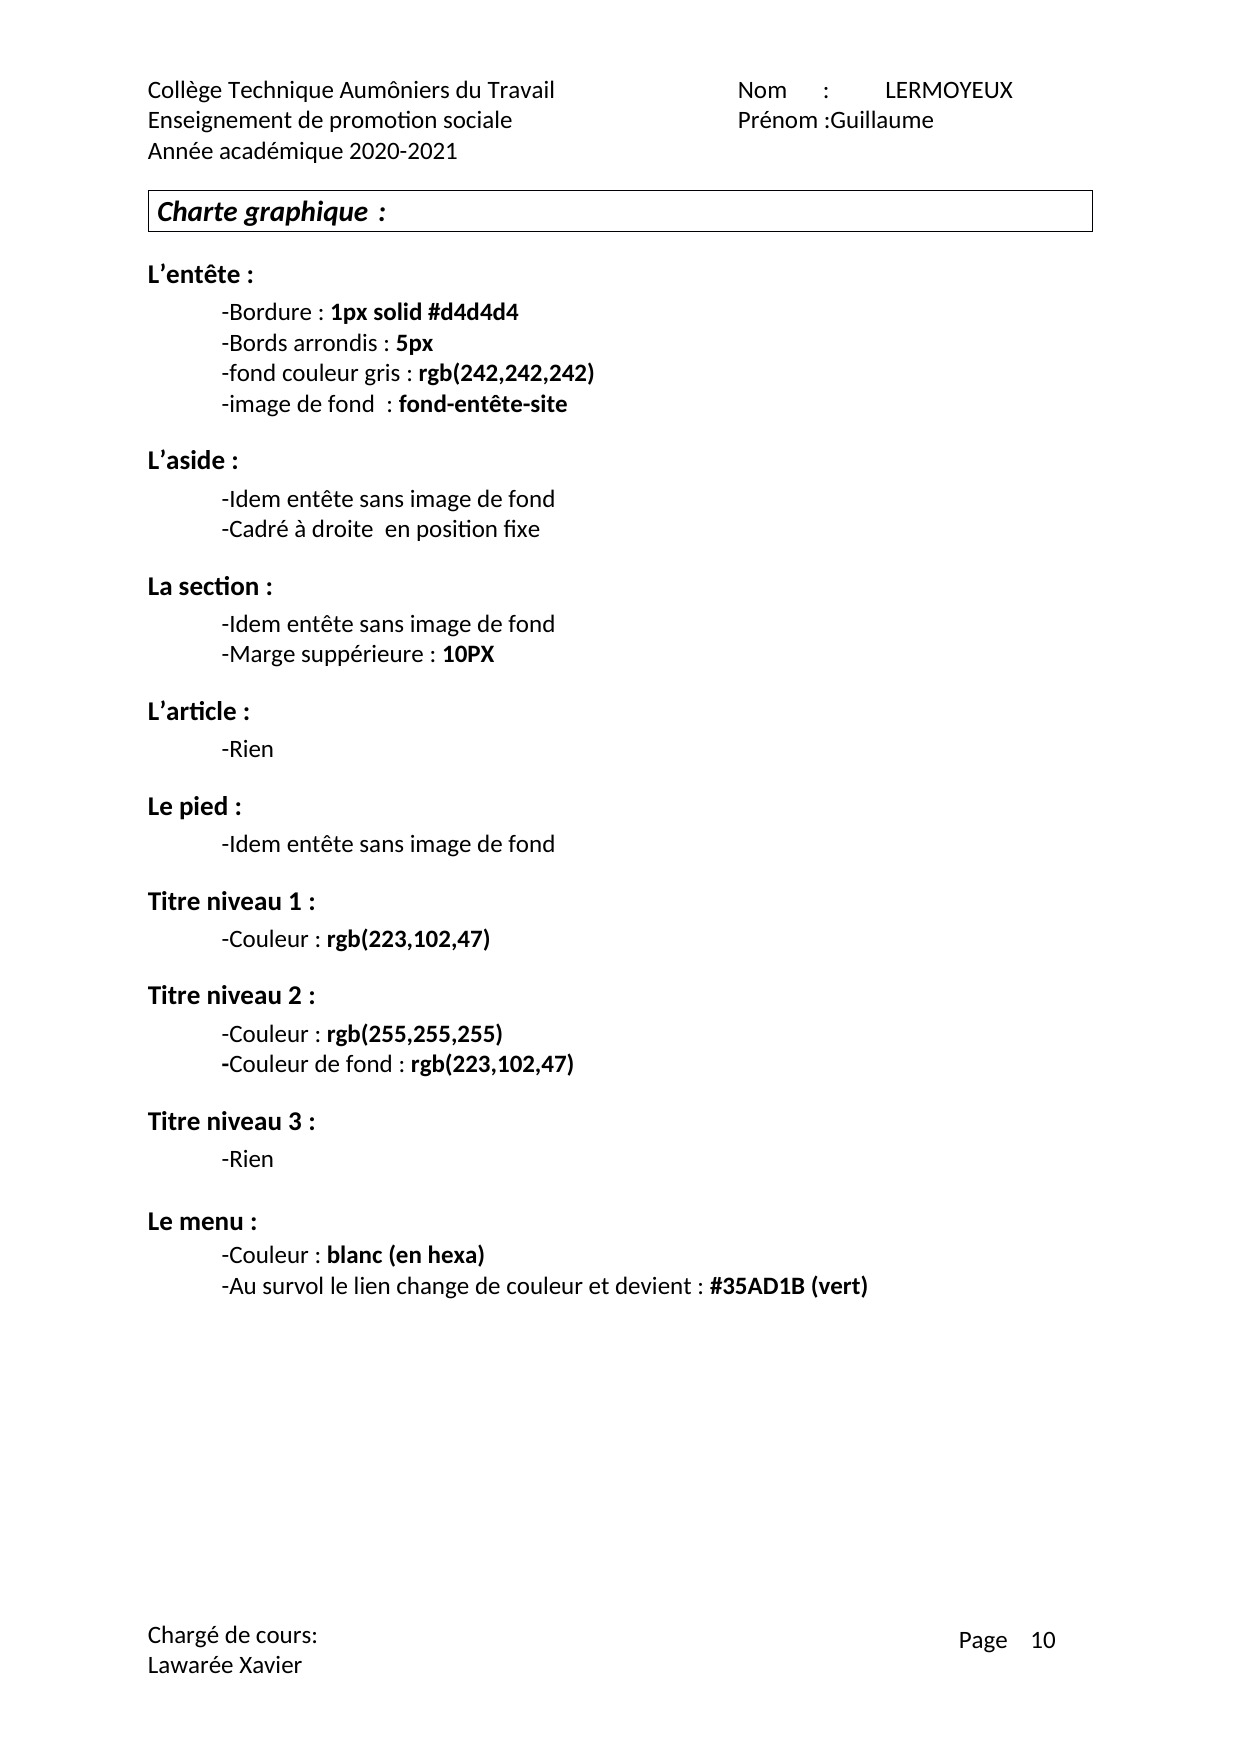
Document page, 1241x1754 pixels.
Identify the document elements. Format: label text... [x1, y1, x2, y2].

text -Bords arrondis : 5px [221, 327, 1093, 357]
text -fond couleur gris : rgb(242,242,242) [148, 357, 1093, 388]
subtitle L’article : [148, 694, 1093, 727]
subtitle L’entête : [148, 257, 1093, 290]
text -image de fond : fond-entête-site [221, 388, 1093, 418]
subtitle Titre niveau 2 : [148, 978, 1093, 1012]
text -Bordure : 1px solid #d4d4d4 [221, 296, 1093, 327]
text -Idem entête sans image de fond [148, 483, 1093, 513]
subtitle La section : [148, 569, 1093, 602]
subtitle Titre niveau 3 : [148, 1104, 1093, 1137]
text -Idem entête sans image de fond [148, 828, 1093, 859]
subtitle Charte graphique : [149, 191, 1092, 231]
text -Cadré à droite en position fixe [148, 513, 1093, 544]
subtitle Le pied : [148, 789, 1093, 822]
text -Marge suppérieure : 10PX [148, 639, 1093, 669]
text -Idem entête sans image de fond [148, 608, 1093, 639]
text -Couleur : rgb(255,255,255) [148, 1018, 1093, 1048]
subtitle Titre niveau 1 : [148, 884, 1093, 917]
text -Couleur : blanc (en hexa) [148, 1237, 1093, 1270]
subtitle L’aside : [148, 443, 1093, 477]
text -Couleur : rgb(223,102,47) [148, 923, 1093, 953]
text -Rien [148, 733, 1093, 764]
text -Rien [148, 1143, 1093, 1174]
text -Au survol le lien change de couleur et devient : #35AD1B (vert) [148, 1270, 1093, 1301]
text Le menu : [148, 1204, 1093, 1237]
text -Couleur de fond : rgb(223,102,47) [148, 1048, 1093, 1079]
